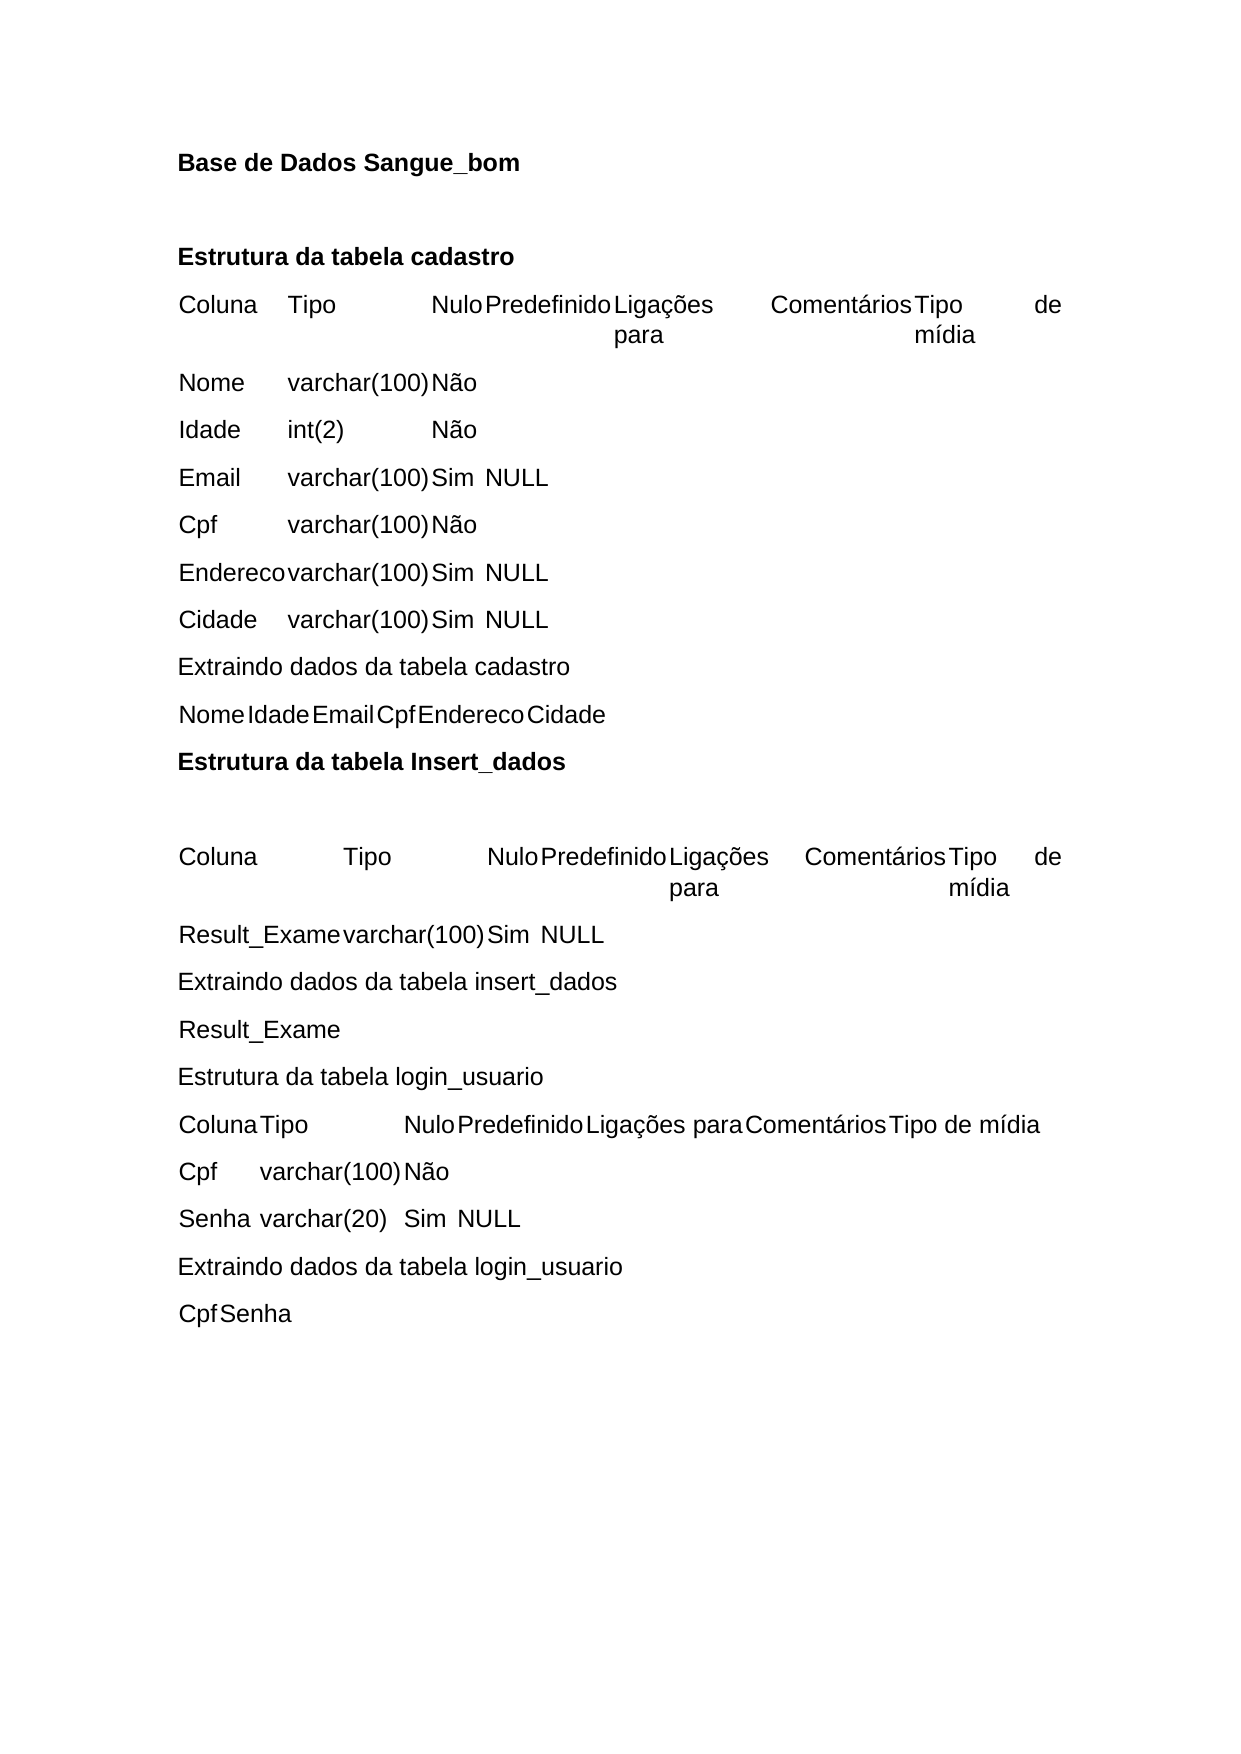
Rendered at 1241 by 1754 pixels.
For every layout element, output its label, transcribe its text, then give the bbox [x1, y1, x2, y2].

table_cell [484, 510, 612, 557]
table_cell [888, 1204, 1041, 1252]
table_header Ligações para [585, 1110, 744, 1157]
table_cell [613, 368, 769, 415]
table_cell [803, 920, 947, 967]
table_header Coluna [177, 1110, 258, 1157]
table_cell Sim [430, 605, 484, 652]
table_cell [744, 1204, 888, 1252]
table_cell Result_Exame [177, 920, 342, 967]
table_header Result_Exame [177, 1015, 342, 1062]
text Extraindo dados da tabela insert_dados [177, 967, 1063, 996]
table_header Comentários [744, 1110, 888, 1157]
table_cell Cpf [177, 1157, 258, 1204]
table_header Tipo de mídia [913, 290, 1063, 368]
text Estrutura da tabela Insert_dados [177, 747, 1063, 776]
table_header Tipo [259, 1110, 402, 1157]
table_header Tipo de mídia [888, 1110, 1041, 1157]
table_cell [613, 415, 769, 463]
table_cell NULL [484, 558, 612, 605]
table_cell varchar(100) [286, 463, 430, 510]
table_cell [177, 1347, 218, 1583]
table_header Cpf [177, 1299, 218, 1347]
text Estrutura da tabela cadastro [177, 242, 1063, 271]
table_cell Nome [177, 368, 286, 415]
table_header Comentários [803, 842, 947, 920]
table_header Email [311, 700, 375, 747]
table_header Comentários [769, 290, 913, 368]
table_cell [484, 368, 612, 415]
table_cell varchar(100) [286, 510, 430, 557]
table_cell [888, 1157, 1041, 1204]
table_cell [769, 510, 913, 557]
table_cell Sim [430, 558, 484, 605]
table_cell [668, 920, 803, 967]
table_cell Não [403, 1157, 456, 1204]
table_cell Sim [486, 920, 539, 967]
table_cell [913, 415, 1063, 463]
text Base de Dados Sangue_bom [177, 148, 1063, 176]
table_cell varchar(100) [342, 920, 486, 967]
table_cell [769, 463, 913, 510]
table_cell Cpf [177, 510, 286, 557]
table_cell [769, 558, 913, 605]
text Extraindo dados da tabela cadastro [177, 652, 1063, 681]
text Estrutura da tabela login_usuario [177, 1062, 1063, 1091]
table_cell Não [430, 510, 484, 557]
table_cell [769, 415, 913, 463]
table_header Tipo de mídia [947, 842, 1063, 920]
table_cell varchar(20) [259, 1204, 402, 1252]
table_cell [585, 1157, 744, 1204]
table_cell varchar(100) [259, 1157, 402, 1204]
table_cell varchar(100) [286, 558, 430, 605]
table_cell NULL [456, 1204, 584, 1252]
table_cell int(2) [286, 415, 430, 463]
table_cell Cidade [177, 605, 286, 652]
table_cell Sim [403, 1204, 456, 1252]
table_header Ligações para [613, 290, 769, 368]
table_cell [613, 605, 769, 652]
table_cell [613, 463, 769, 510]
table_cell Email [177, 463, 286, 510]
table_cell [913, 510, 1063, 557]
table_header Coluna [177, 842, 342, 920]
table_header Predefinido [539, 842, 668, 920]
table_cell [913, 368, 1063, 415]
table_cell [456, 1157, 584, 1204]
table_cell [744, 1157, 888, 1204]
text Extraindo dados da tabela login_usuario [177, 1252, 1063, 1281]
table_cell [913, 558, 1063, 605]
table_header Nome [177, 700, 246, 747]
table_header Tipo [342, 842, 486, 920]
table_header Tipo [286, 290, 430, 368]
table_header Ligações para [668, 842, 803, 920]
table_cell [613, 510, 769, 557]
table_cell Senha [177, 1204, 258, 1252]
table_header Cpf [375, 700, 416, 747]
table_cell Endereco [177, 558, 286, 605]
table_cell [484, 415, 612, 463]
table_header Nulo [430, 290, 484, 368]
table_cell [613, 558, 769, 605]
table_cell Idade [177, 415, 286, 463]
table_cell NULL [484, 605, 612, 652]
table_header Nulo [403, 1110, 456, 1157]
table_cell [947, 920, 1063, 967]
table_header Idade [246, 700, 311, 747]
table_cell Sim [430, 463, 484, 510]
table_cell Não [430, 415, 484, 463]
table_header Cidade [526, 700, 607, 747]
table_cell [913, 605, 1063, 652]
table_cell [218, 1347, 293, 1583]
table_cell [913, 463, 1063, 510]
table_cell varchar(100) [286, 368, 430, 415]
table_header Endereco [416, 700, 526, 747]
table_cell Não [430, 368, 484, 415]
table_cell varchar(100) [286, 605, 430, 652]
table_cell [769, 605, 913, 652]
table_cell NULL [484, 463, 612, 510]
table_cell [585, 1204, 744, 1252]
table_header Predefinido [456, 1110, 584, 1157]
table_cell [769, 368, 913, 415]
table_cell NULL [539, 920, 668, 967]
table_header Nulo [486, 842, 539, 920]
table_header Coluna [177, 290, 286, 368]
table_header Predefinido [484, 290, 612, 368]
table_header Senha [218, 1299, 293, 1347]
